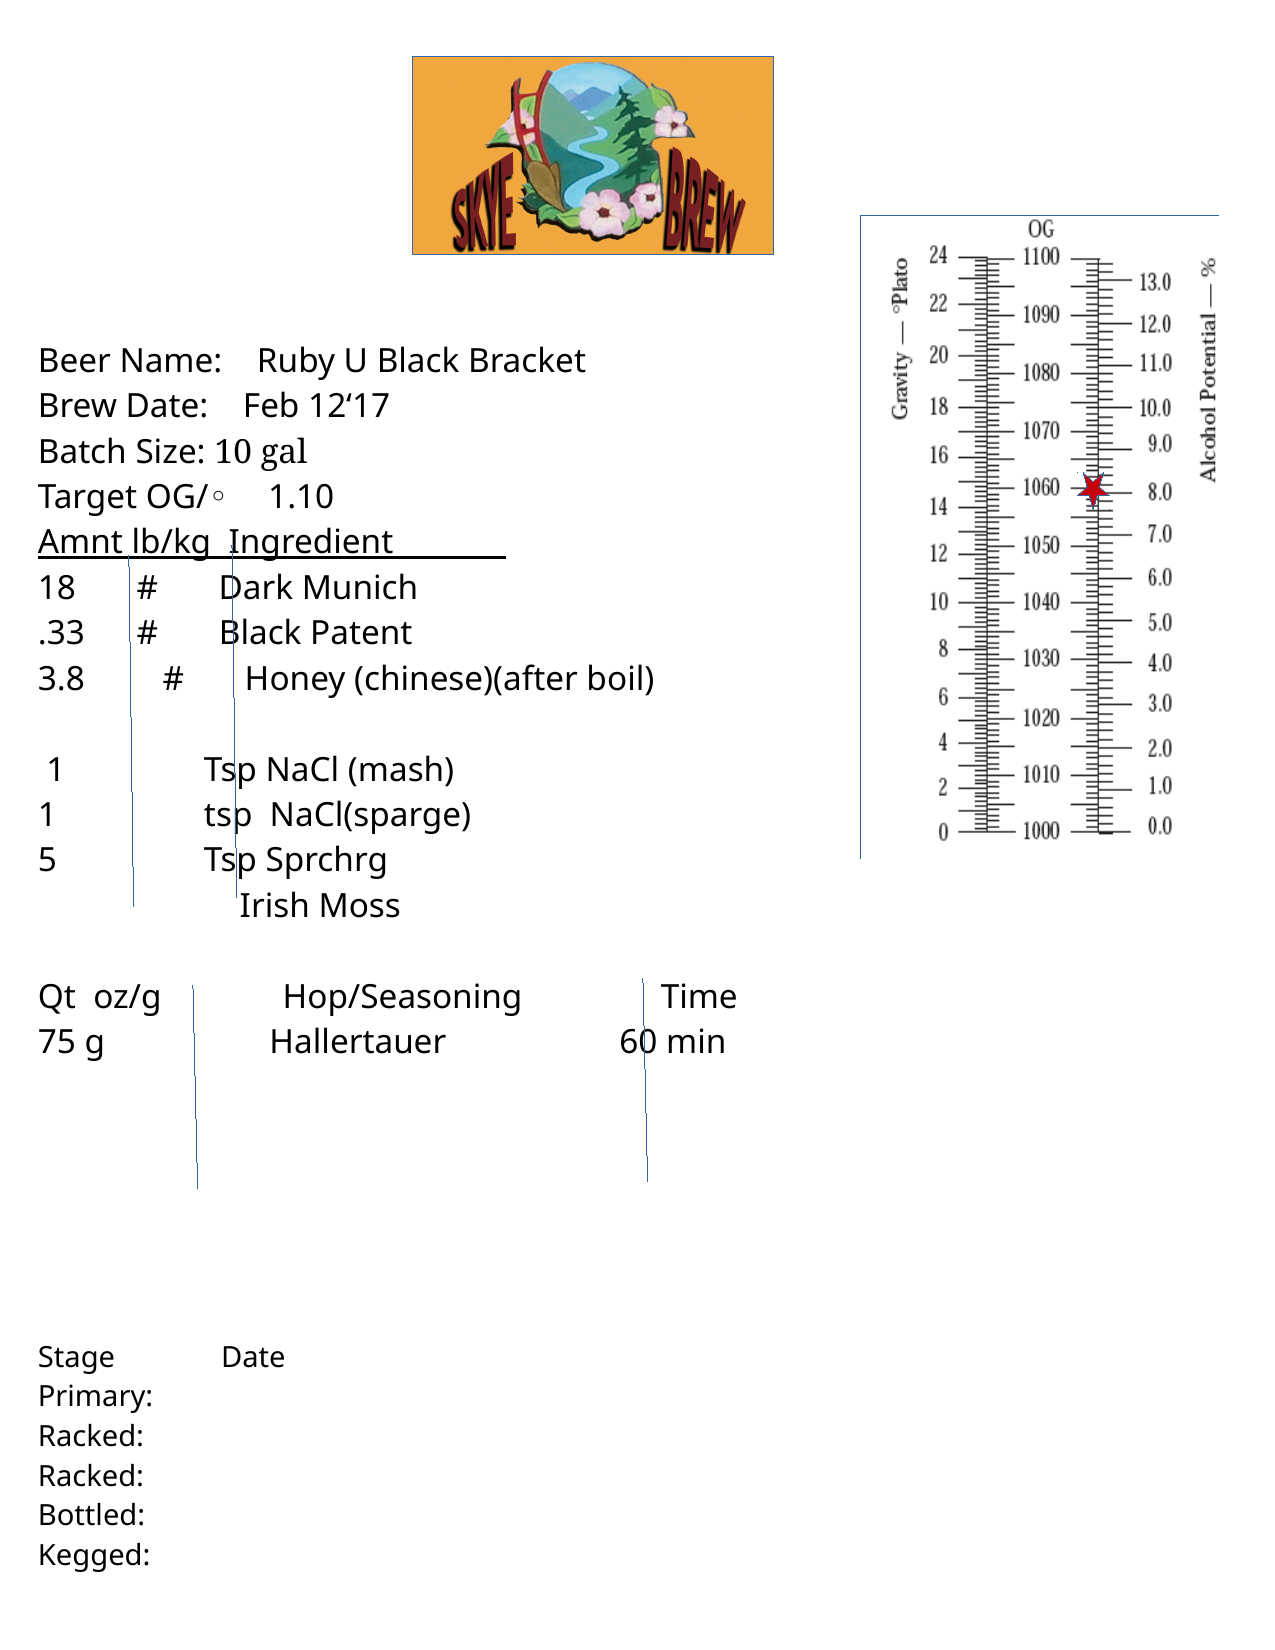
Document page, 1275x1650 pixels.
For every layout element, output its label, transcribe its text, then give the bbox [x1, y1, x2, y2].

text [1219, 745, 1237, 791]
text Tsp NaCl (mash) [132, 745, 848, 791]
text [1219, 337, 1237, 382]
text 1 [38, 745, 131, 791]
text 18 # Dark Munich [233, 564, 848, 609]
text 18 # Dark Munich [38, 564, 232, 609]
text 75 g Hallertauer 60 min [38, 1018, 1237, 1063]
text Target OG/◦ 1.10 [38, 473, 848, 518]
text Primary: [38, 1376, 1237, 1415]
text [1219, 382, 1237, 427]
text Racked: [38, 1455, 1237, 1494]
text .33 # Black Patent [1219, 609, 1237, 654]
text 3.8 [38, 654, 130, 700]
text [1219, 473, 1237, 518]
text Racked: [38, 1415, 1237, 1455]
text Stage Date [38, 1290, 1237, 1376]
text [1219, 427, 1237, 473]
text Kegged: [38, 1534, 1237, 1574]
text Bottled: [38, 1494, 1237, 1534]
text # Honey (chinese)(after boil) [131, 654, 848, 700]
text Batch Size: 10 gal [38, 427, 848, 473]
text [1219, 518, 1237, 564]
text Qt oz/g Hop/Seasoning Time [38, 972, 1237, 1018]
text Irish Moss [38, 882, 1237, 927]
text 18 # Dark Munich [1219, 564, 1237, 609]
text Brew Date: Feb 12‘17 [38, 382, 848, 427]
text 5 Tsp Sprchrg [38, 836, 1237, 882]
text 1 tsp NaCl(sparge) [38, 791, 235, 836]
text Beer Name: Ruby U Black Bracket [38, 337, 848, 382]
text [1219, 654, 1237, 700]
text 1 tsp NaCl(sparge) [1219, 791, 1237, 836]
text .33 # Black Patent [233, 609, 848, 654]
text Amnt lb/kg Ingredient [38, 518, 848, 564]
text .33 # Black Patent [38, 609, 233, 654]
text 1 tsp NaCl(sparge) [236, 791, 848, 836]
